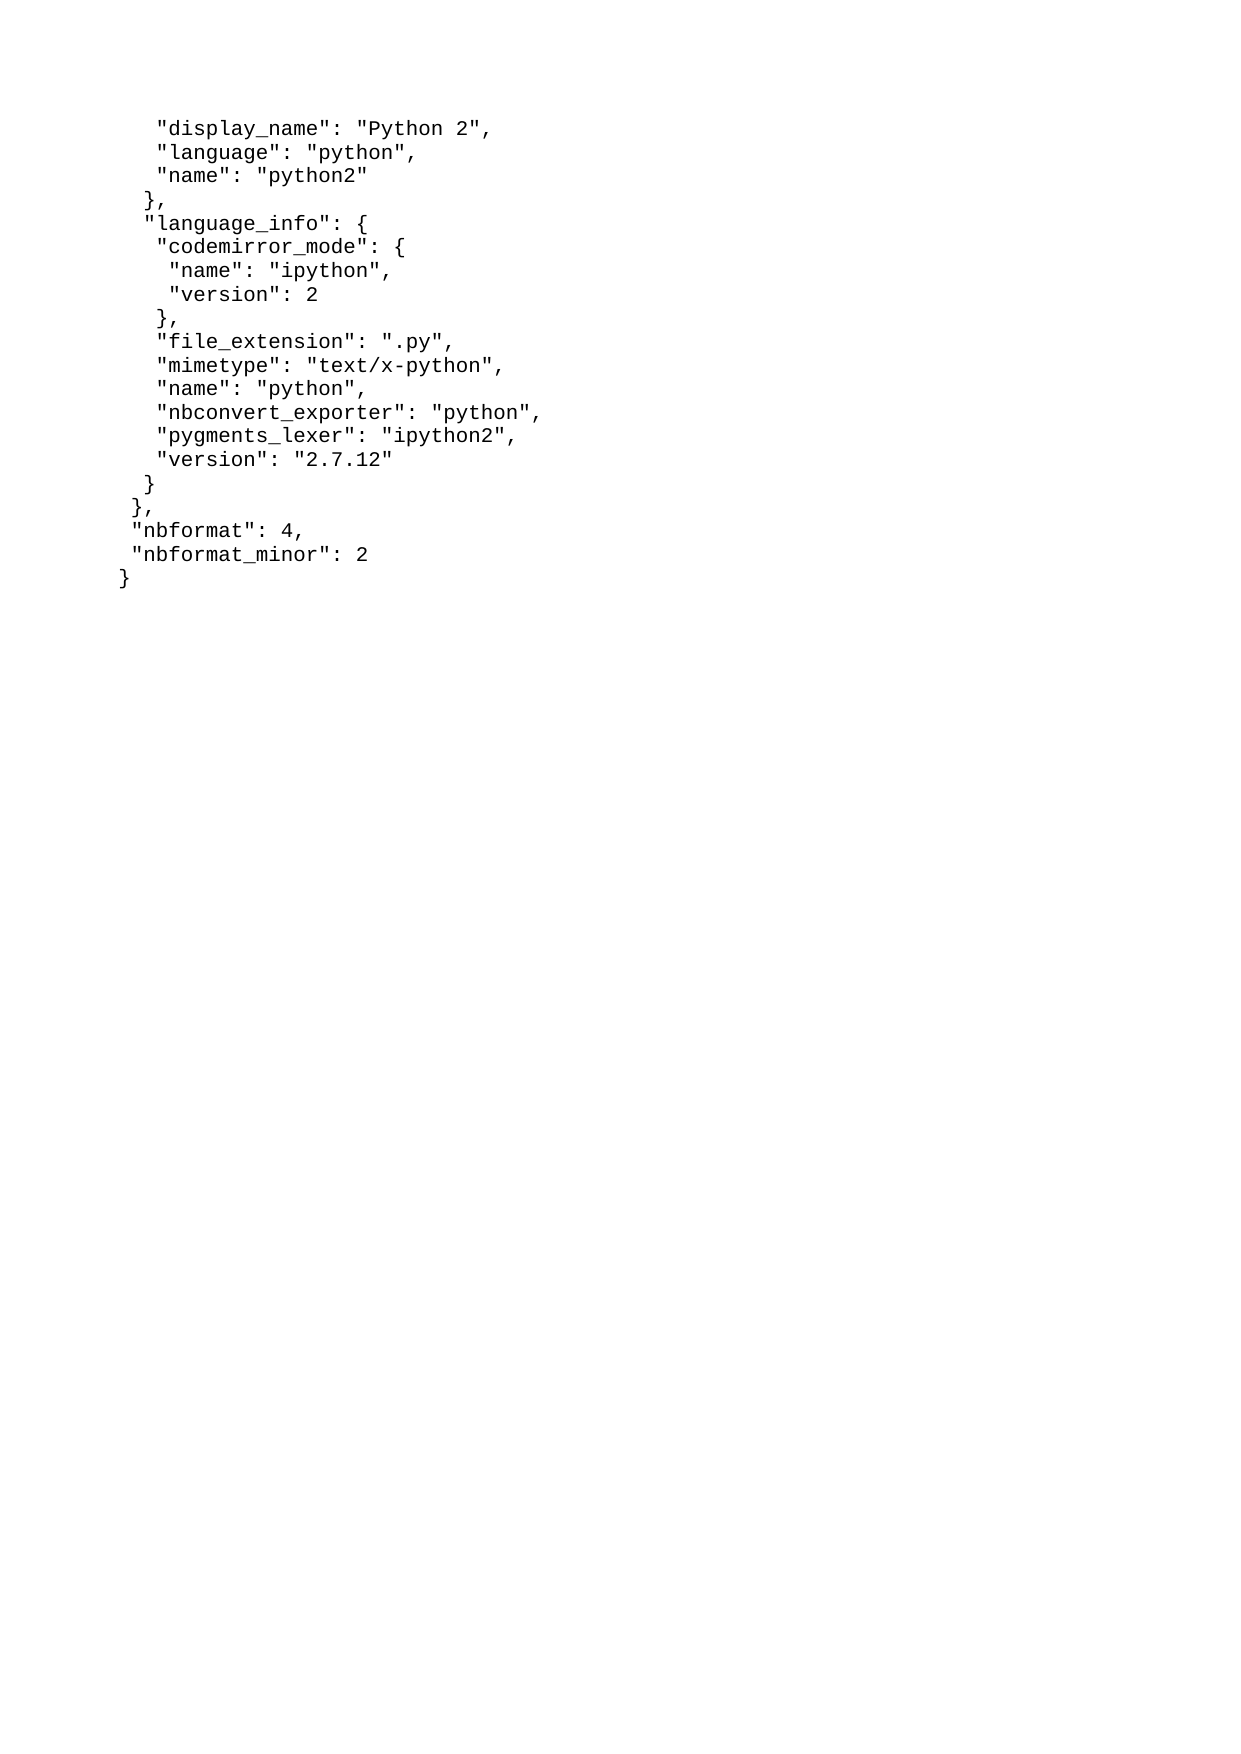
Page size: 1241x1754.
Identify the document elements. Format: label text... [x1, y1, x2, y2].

text "file_extension": ".py", [118, 331, 1122, 354]
text "name": "python2" [118, 165, 1122, 189]
text } [118, 567, 1122, 591]
text "language_info": { [118, 213, 1122, 236]
text "language": "python", [118, 142, 1122, 165]
text "version": "2.7.12" [118, 449, 1122, 473]
text "nbconvert_exporter": "python", [118, 402, 1122, 426]
text }, [118, 496, 1122, 520]
text "display_name": "Python 2", [118, 118, 1122, 142]
text "name": "ipython", [118, 260, 1122, 284]
text }, [118, 189, 1122, 213]
text "nbformat": 4, [118, 520, 1122, 544]
text "version": 2 [118, 284, 1122, 307]
text "mimetype": "text/x-python", [118, 354, 1122, 378]
text "name": "python", [118, 378, 1122, 402]
text "pygments_lexer": "ipython2", [118, 426, 1122, 449]
text } [118, 473, 1122, 496]
text }, [118, 307, 1122, 331]
text "nbformat_minor": 2 [118, 544, 1122, 567]
text "codemirror_mode": { [118, 236, 1122, 260]
